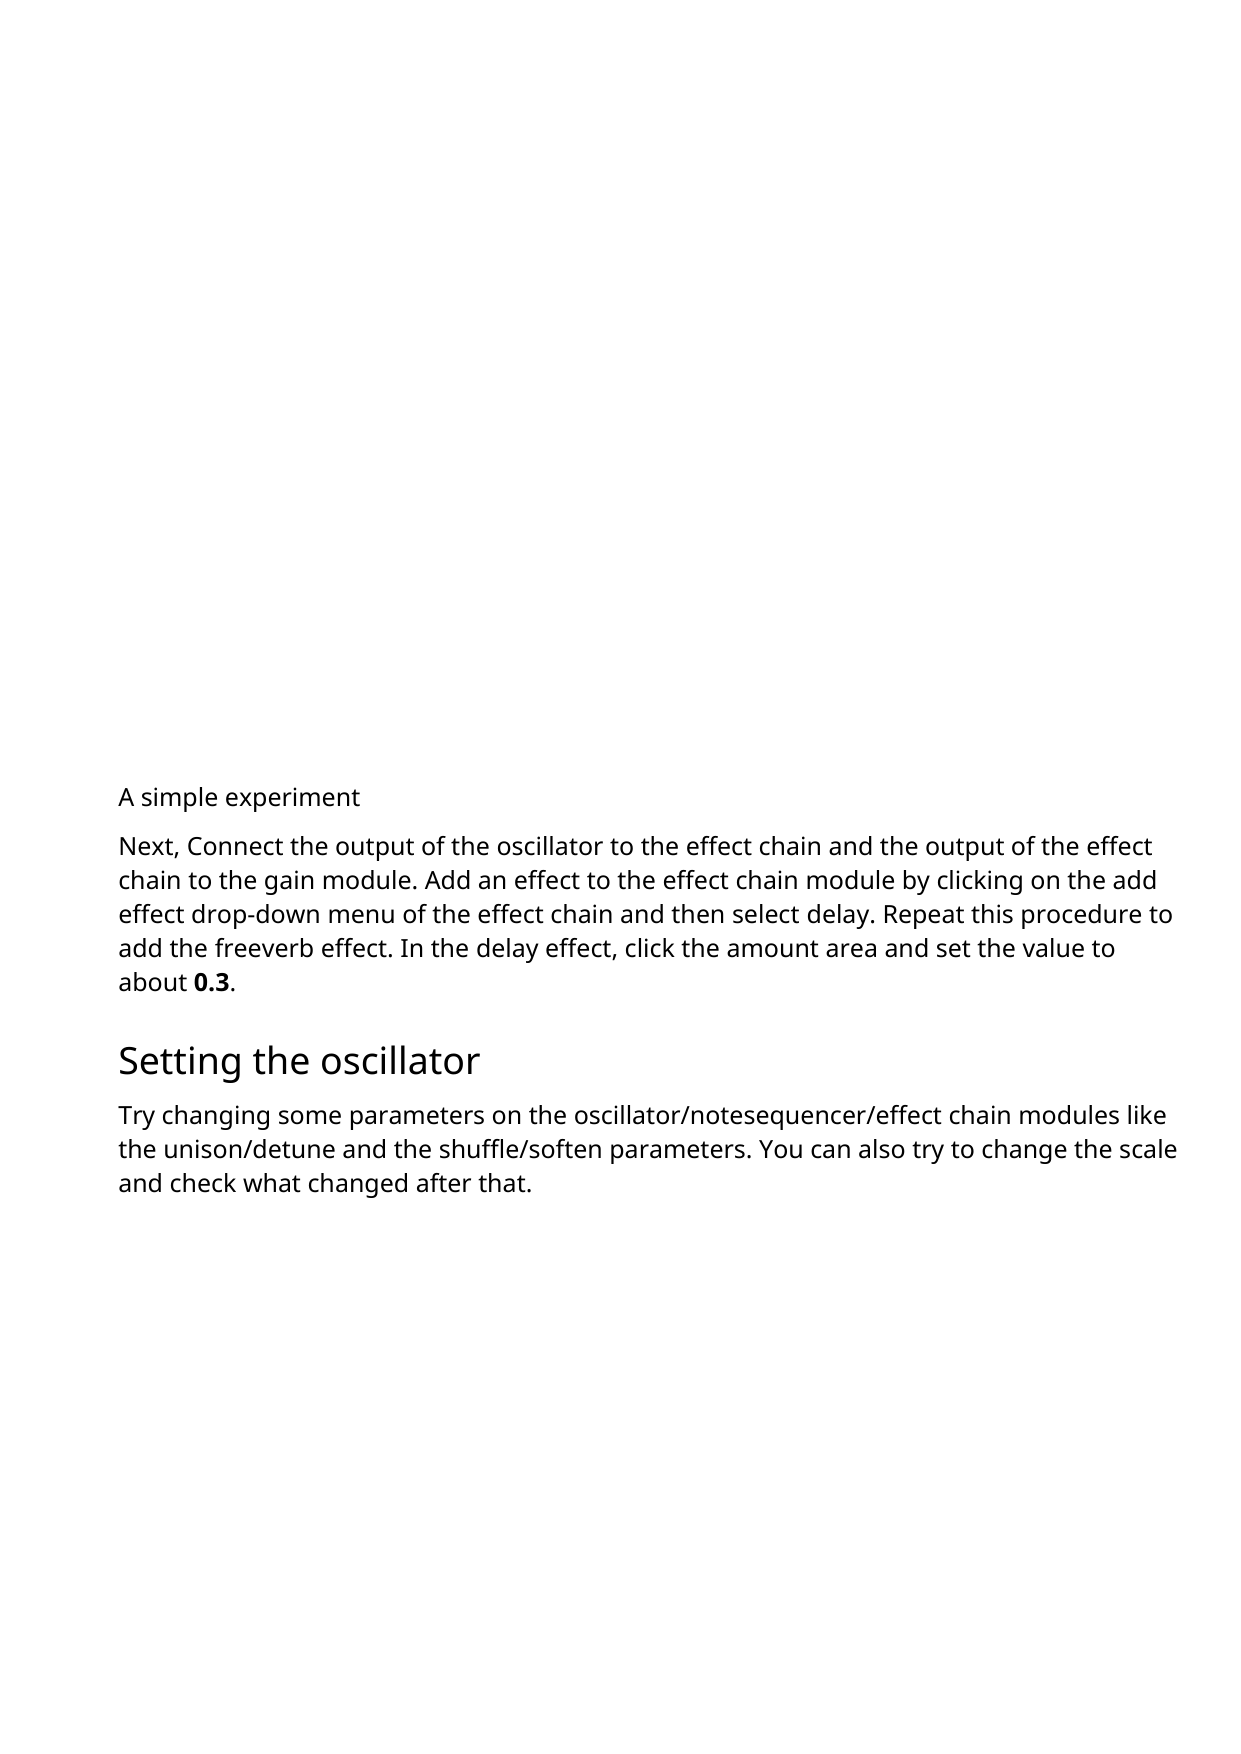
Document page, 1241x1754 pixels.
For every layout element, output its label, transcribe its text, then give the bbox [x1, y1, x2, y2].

text Next, Connect the output of the oscillator to the effect chain and the output of the effect chain to the gain module. Add an effect to the effect chain module by clicking on the add effect drop-down menu of the effect chain and then select delay. Repeat this procedure to add the freeverb effect. In the delay effect, click the amount area and set the value to about 0.3. [118, 829, 1181, 999]
text A simple experiment [118, 59, 1181, 814]
text Try changing some parameters on the oscillator/notesequencer/effect chain modules like the unison/detune and the shuffle/soften parameters. You can also try to change the scale and check what changed after that. [118, 1098, 1181, 1200]
subtitle Setting the oscillator [118, 1034, 1181, 1086]
